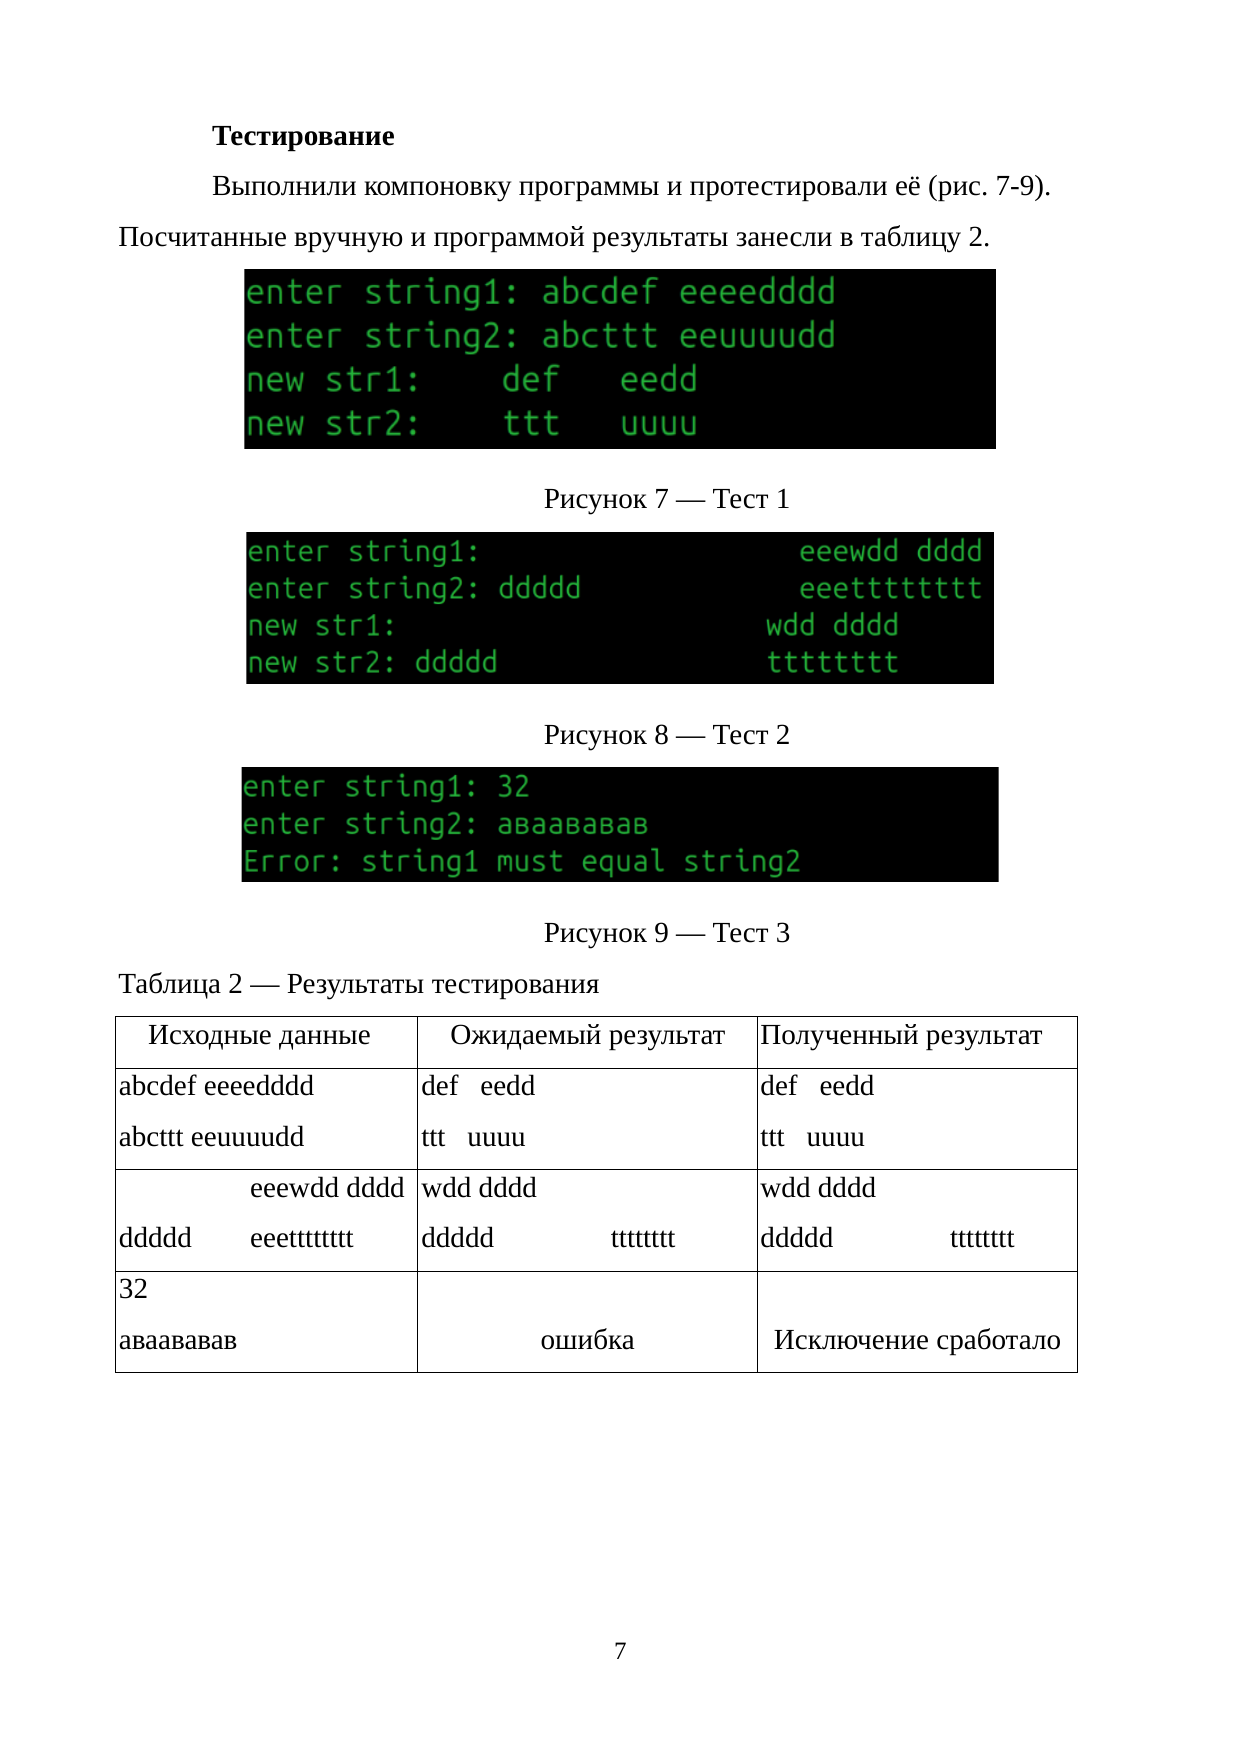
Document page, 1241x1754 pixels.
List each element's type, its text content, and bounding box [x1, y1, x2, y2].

table_cell 32 аваававав [116, 1272, 417, 1372]
table_header Исходные данные [116, 1017, 417, 1067]
picture [244, 269, 996, 449]
table_header Ожидаемый результат [418, 1017, 757, 1067]
table_cell Исключение сработало [758, 1272, 1077, 1372]
table_cell ошибка [418, 1272, 757, 1372]
text Таблица 2 — Результаты тестирования [118, 966, 1122, 999]
text Рисунок 9 — Тест 3 [118, 768, 1122, 949]
table_cell eeewdd dddd ddddd eeetttttttt [116, 1170, 417, 1271]
text Выполнили компоновку программы и протестировали её (рис. 7-9). Посчитанные вручную и программой результаты занесли в таблицу 2. [118, 168, 1122, 252]
picture [246, 532, 994, 684]
table_cell wdd dddd ddddd tttttttt [418, 1170, 757, 1271]
text Рисунок 7 — Тест 1 [118, 269, 1122, 515]
table_cell wdd dddd ddddd tttttttt [758, 1170, 1077, 1271]
subtitle Тестирование [118, 118, 1122, 152]
table_cell def eedd ttt uuuu [418, 1069, 757, 1169]
table_cell def eedd ttt uuuu [758, 1069, 1077, 1169]
table_header Полученный результат [758, 1017, 1077, 1067]
text Рисунок 8 — Тест 2 [118, 532, 1122, 751]
table_cell abcdef eeeedddd abcttt eeuuuudd [116, 1069, 417, 1169]
picture [241, 767, 999, 882]
